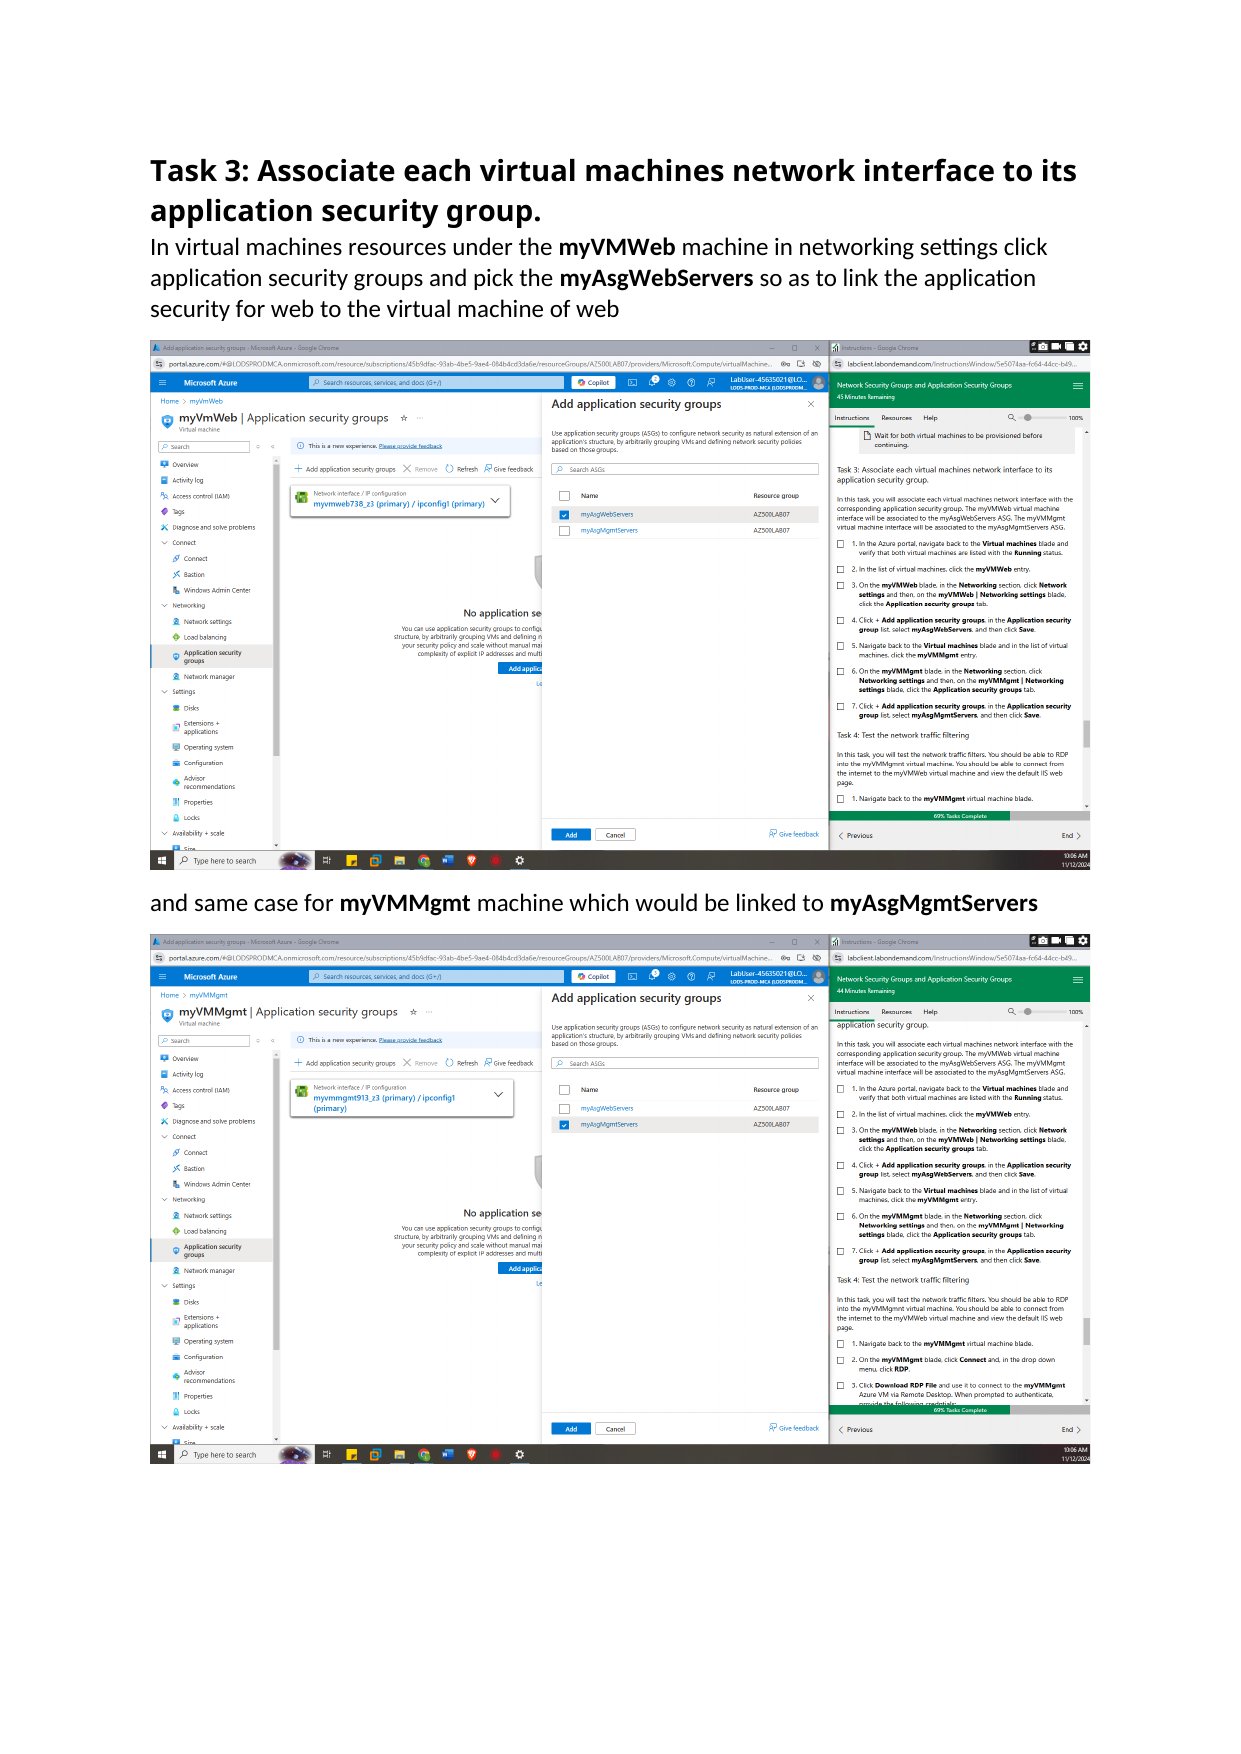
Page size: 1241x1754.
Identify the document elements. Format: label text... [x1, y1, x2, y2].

subtitle Task 3: Associate each virtual machines network interface to its application security group. [150, 150, 1090, 230]
text and same case for myVMMgmt machine which would be linked to myAsgMgmtServers [150, 887, 1090, 917]
text In virtual machines resources under the myVMWeb machine in networking settings click application security groups and pick the myAsgWebServers so as to link the application security for web to the virtual machine of web [150, 231, 1090, 323]
